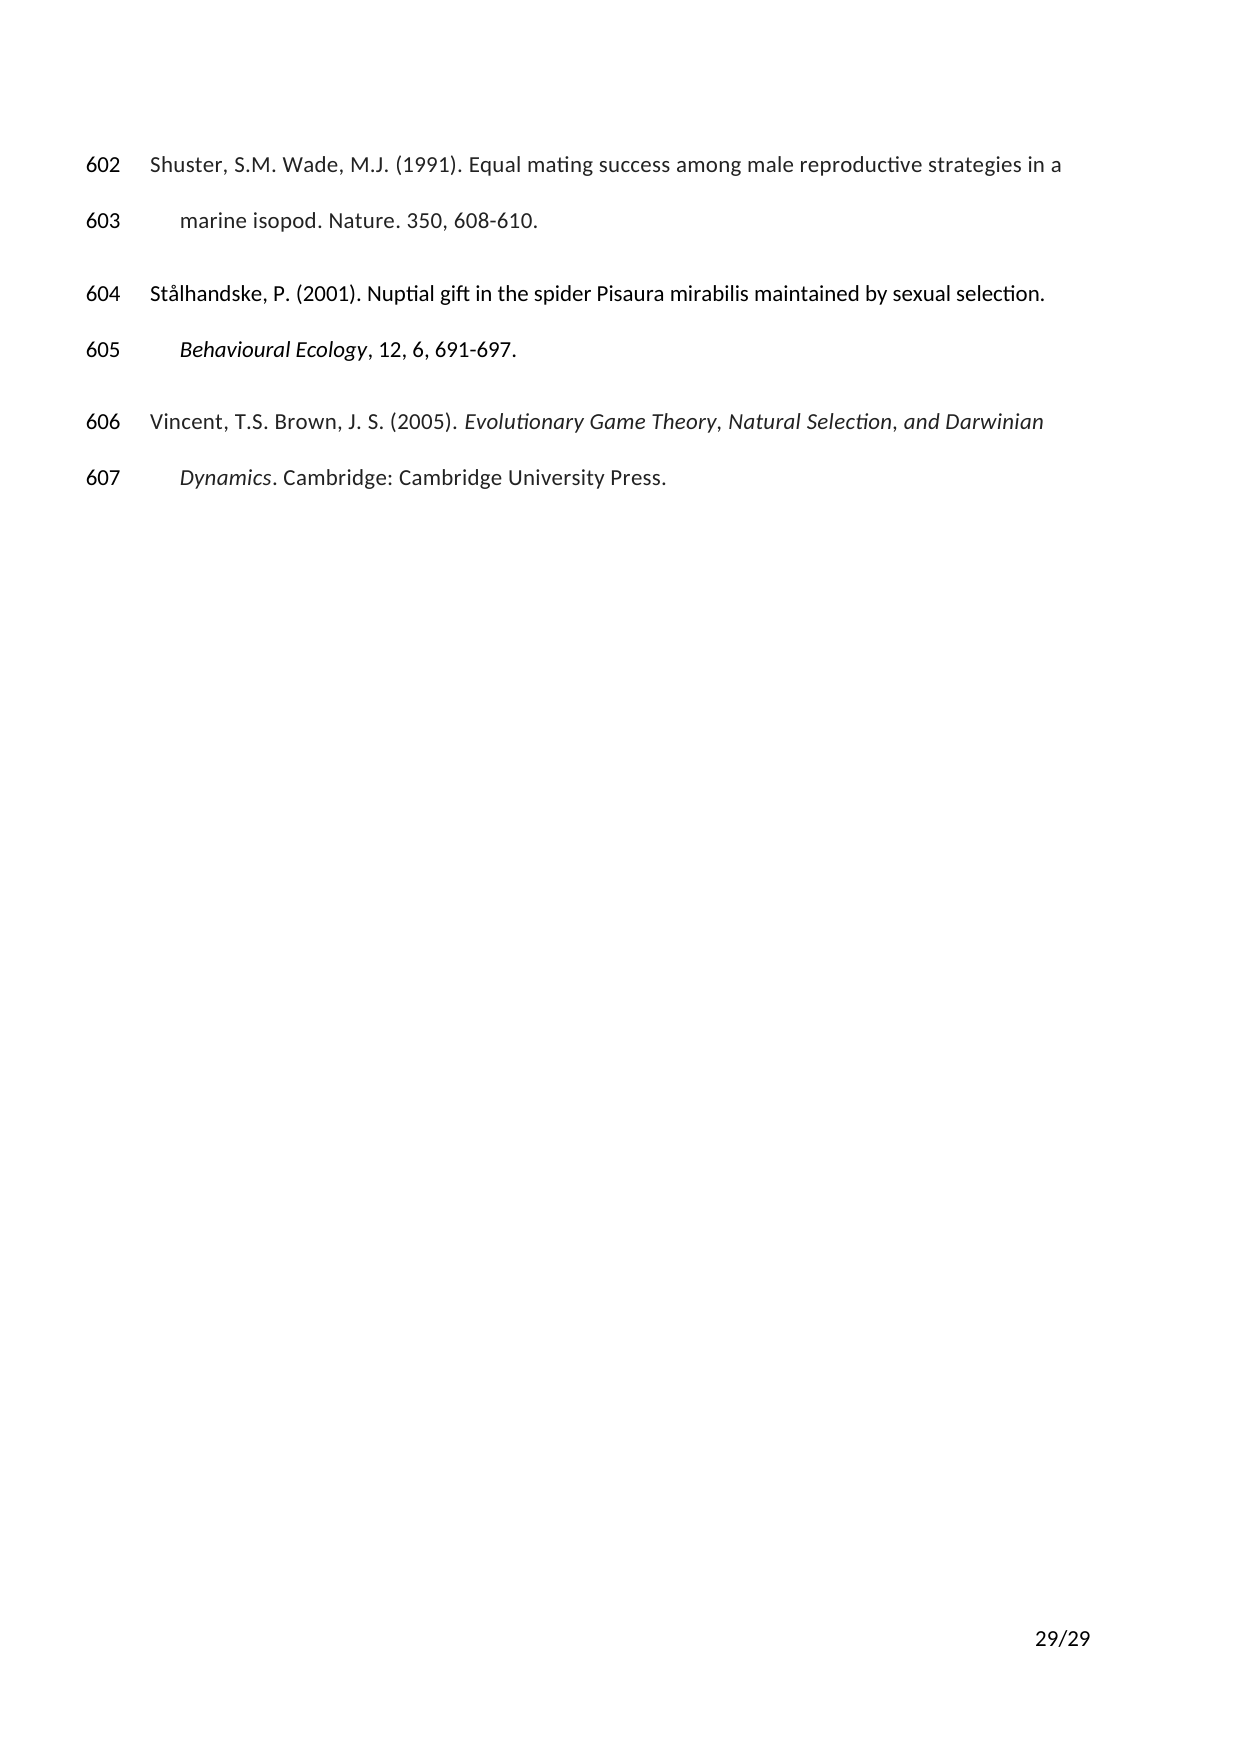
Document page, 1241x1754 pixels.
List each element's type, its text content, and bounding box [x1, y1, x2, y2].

text Shuster, S.M. Wade, M.J. (1991). Equal mating success among male reproductive strategies in a marine isopod. Nature. 350, 608-610. [150, 150, 1090, 234]
text Vincent, T.S. Brown, J. S. (2005). Evolutionary Game Theory, Natural Selection, and Darwinian Dynamics. Cambridge: Cambridge University Press. [150, 407, 1090, 492]
text Stålhandske, P. (2001). Nuptial gift in the spider Pisaura mirabilis maintained by sexual selection. Behavioural Ecology, 12, 6, 691-697. [150, 279, 1090, 363]
